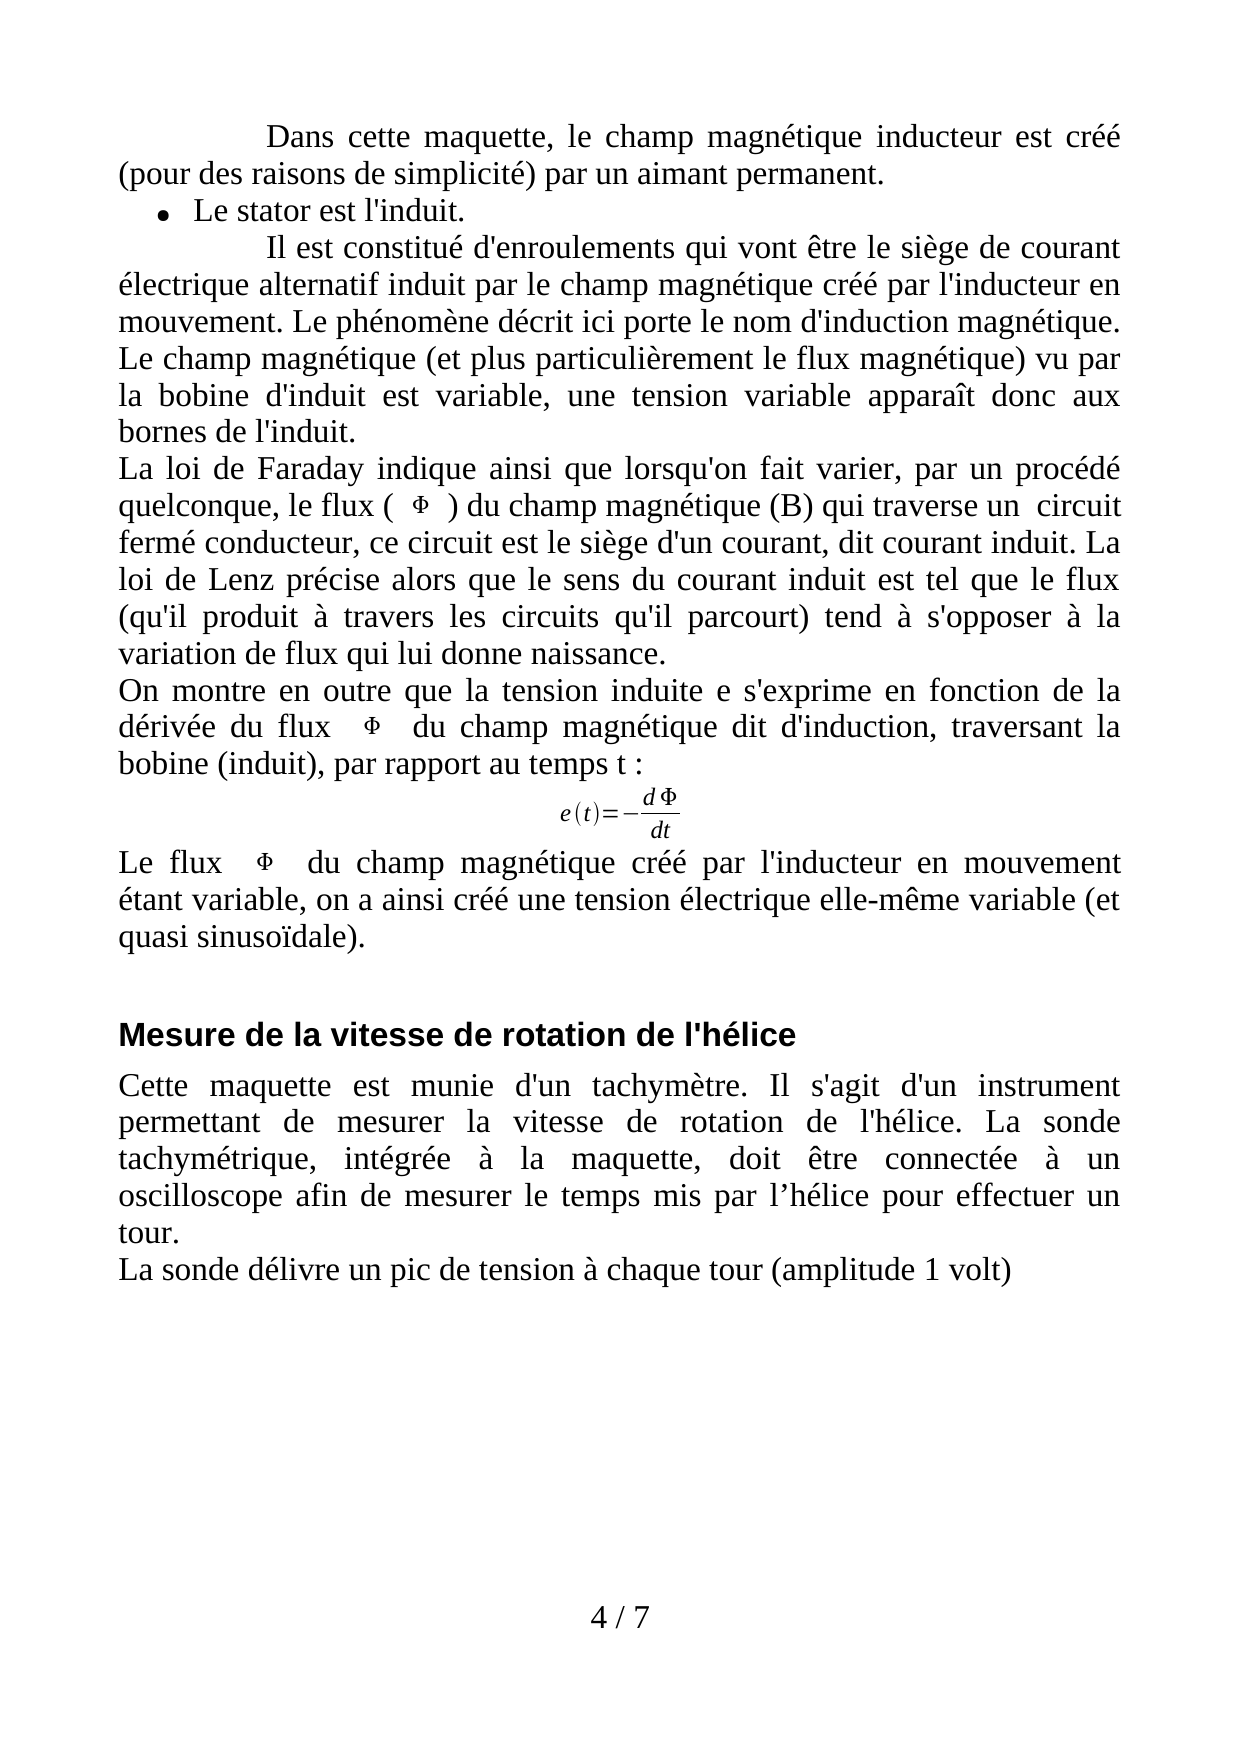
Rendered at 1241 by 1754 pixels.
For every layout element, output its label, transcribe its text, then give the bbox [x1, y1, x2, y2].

list Le stator est l'induit. [156, 192, 1122, 229]
text La loi de Faraday indique ainsi que lorsqu'on fait varier, par un procédé quelconque, le flux () du champ magnétique (B) qui traverse un circuit fermé conducteur, ce circuit est le siège d'un courant, dit courant induit. La loi de Lenz précise alors que le sens du courant induit est tel que le flux (qu'il produit à travers les circuits qu'il parcourt) tend à s'opposer à la variation de flux qui lui donne naissance. [118, 450, 1122, 671]
text On montre en outre que la tension induite e s'exprime en fonction de la dérivée du flux du champ magnétique dit d'induction, traversant la bobine (induit), par rapport au temps t : [118, 671, 1122, 782]
text Cette maquette est munie d'un tachymètre. Il s'agit d'un instrument permettant de mesurer la vitesse de rotation de l'hélice. La sonde tachymétrique, intégrée à la maquette, doit être connectée à un oscilloscope afin de mesurer le temps mis par l’hélice pour effectuer un tour. [118, 1066, 1122, 1251]
text Il est constitué d'enroulements qui vont être le siège de courant électrique alternatif induit par le champ magnétique créé par l'inducteur en mouvement. Le phénomène décrit ici porte le nom d'induction magnétique. Le champ magnétique (et plus particulièrement le flux magnétique) vu par la bobine d'induit est variable, une tension variable apparaît donc aux bornes de l'induit. [118, 229, 1122, 450]
text Dans cette maquette, le champ magnétique inducteur est créé (pour des raisons de simplicité) par un aimant permanent. [118, 118, 1122, 192]
text La sonde délivre un pic de tension à chaque tour (amplitude 1 volt) [118, 1251, 1122, 1288]
subtitle Mesure de la vitesse de rotation de l'hélice [118, 1016, 1122, 1054]
text Le flux du champ magnétique créé par l'inducteur en mouvement étant variable, on a ainsi créé une tension électrique elle-même variable (et quasi sinusoïdale). [118, 844, 1122, 954]
